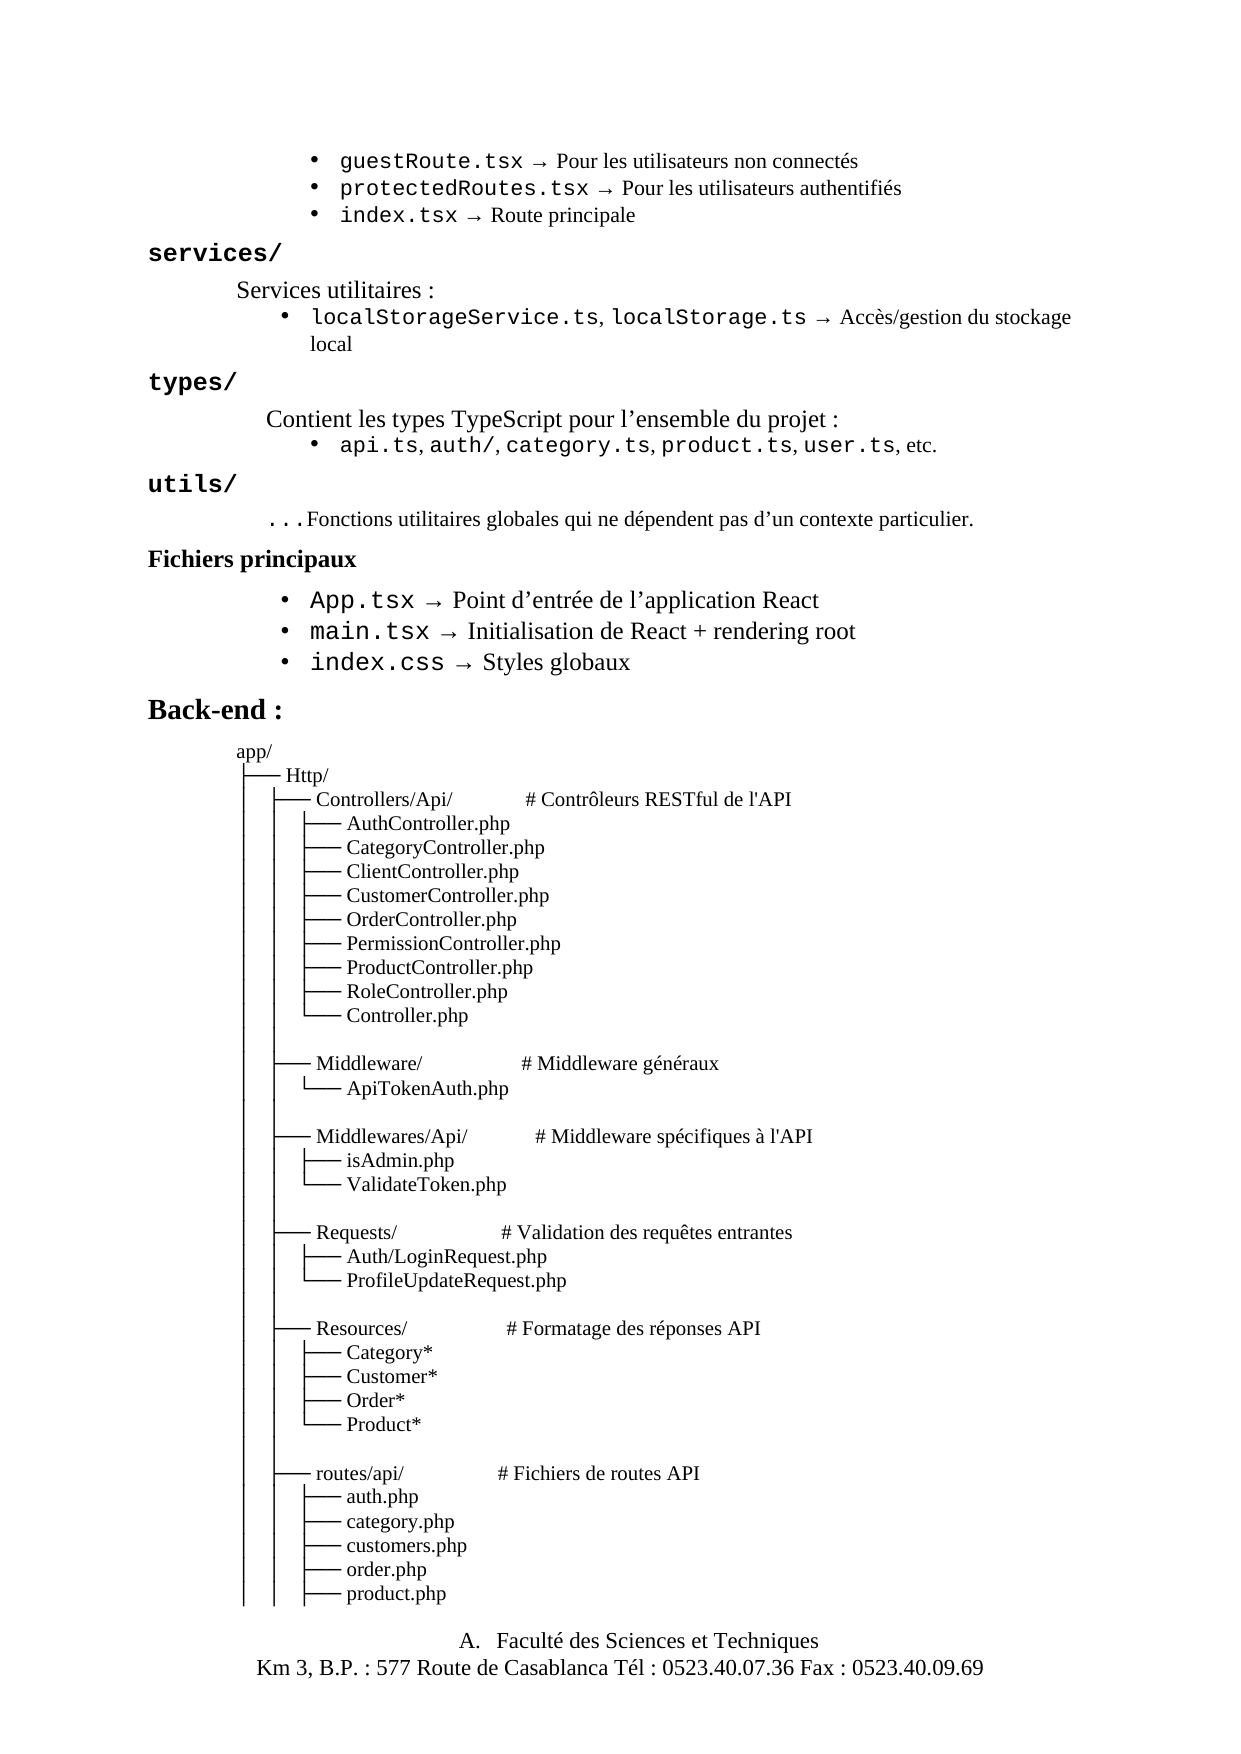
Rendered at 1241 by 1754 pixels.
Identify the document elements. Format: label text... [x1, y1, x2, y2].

text │ ├── Controllers/Api/ # Contrôleurs RESTful de l'API [274, 787, 1093, 811]
text │ │ └── ApiTokenAuth.php [274, 1075, 1093, 1099]
text │ │ ├── product.php [244, 1581, 273, 1605]
text │ ├── Requests/ # Validation des requêtes entrantes [274, 1220, 1093, 1244]
text │ │ ├── ProductController.php [244, 955, 273, 979]
text │ │ ├── CustomerController.php [244, 883, 273, 907]
text │ │ ├── CustomerController.php [274, 883, 304, 907]
text │ │ [236, 1436, 243, 1460]
text │ │ ├── auth.php [305, 1484, 1093, 1508]
text │ │ ├── isAdmin.php [274, 1148, 304, 1172]
text │ │ [274, 1196, 1093, 1220]
text │ │ [236, 1027, 243, 1051]
text │ │ └── Product* [244, 1412, 273, 1436]
text │ │ ├── RoleController.php [244, 979, 273, 1003]
list localStorageService.ts, localStorage.ts → Accès/gestion du stockage local [281, 304, 1093, 357]
text │ │ ├── order.php [244, 1557, 273, 1581]
list api.ts, auth/, category.ts, product.ts, user.ts, etc. [310, 432, 1093, 459]
text │ │ ├── ClientController.php [305, 859, 1093, 883]
text │ │ └── Product* [274, 1412, 1093, 1436]
text │ │ [274, 1027, 1093, 1051]
text app/ [236, 738, 1093, 763]
text │ │ ├── customers.php [274, 1533, 304, 1557]
text Fonctions utilitaires globales qui ne dépendent pas d’un contexte particulier. [266, 506, 1093, 532]
text │ │ [244, 1292, 273, 1316]
text │ │ ├── ProductController.php [274, 955, 304, 979]
text │ │ ├── PermissionController.php [274, 931, 304, 955]
text │ │ [274, 1436, 1093, 1460]
text │ │ ├── Customer* [244, 1364, 273, 1388]
text ├── Http/ [244, 763, 1093, 787]
text │ ├── Middlewares/Api/ # Middleware spécifiques à l'API [274, 1123, 1093, 1148]
text │ ├── Resources/ # Formatage des réponses API [274, 1316, 1093, 1340]
text │ │ └── ApiTokenAuth.php [244, 1075, 273, 1099]
list guestRoute.tsx → Pour les utilisateurs non connectés [310, 148, 1093, 174]
text │ │ ├── Customer* [305, 1364, 1093, 1388]
list App.tsx → Point d’entrée de l’application React [281, 585, 1093, 616]
text │ │ ├── Order* [274, 1388, 304, 1412]
text │ │ ├── Order* [244, 1388, 273, 1412]
text │ │ [244, 1196, 273, 1220]
text │ │ ├── isAdmin.php [244, 1148, 273, 1172]
text │ │ ├── customers.php [244, 1533, 273, 1557]
text │ │ ├── AuthController.php [305, 811, 1093, 835]
text │ │ ├── Customer* [274, 1364, 304, 1388]
text │ │ [236, 1292, 243, 1316]
text Contient les types TypeScript pour l’ensemble du projet : [266, 404, 1093, 432]
text │ │ └── Controller.php [274, 1003, 1093, 1027]
text │ │ ├── OrderController.php [305, 907, 1093, 931]
text │ │ ├── order.php [274, 1557, 304, 1581]
text │ │ ├── CategoryController.php [305, 835, 1093, 859]
text │ │ [274, 1099, 1093, 1123]
text │ │ ├── AuthController.php [244, 811, 273, 835]
text Services utilitaires : [236, 276, 1093, 304]
list index.css → Styles globaux [281, 647, 1093, 678]
text │ │ ├── isAdmin.php [305, 1148, 1093, 1172]
text │ │ ├── RoleController.php [274, 979, 304, 1003]
text │ │ ├── ClientController.php [274, 859, 304, 883]
text │ │ ├── CategoryController.php [274, 835, 304, 859]
text │ │ ├── OrderController.php [274, 907, 304, 931]
text │ │ ├── Category* [274, 1340, 304, 1364]
text │ │ ├── CategoryController.php [244, 835, 273, 859]
text │ │ ├── Category* [305, 1340, 1093, 1364]
text │ │ ├── customers.php [305, 1533, 1093, 1557]
text │ │ ├── Category* [244, 1340, 273, 1364]
text │ │ └── ValidateToken.php [244, 1172, 273, 1196]
text │ ├── Middleware/ # Middleware généraux [274, 1051, 1093, 1075]
text │ │ [236, 1196, 243, 1220]
text │ │ ├── auth.php [244, 1484, 273, 1508]
text │ │ ├── category.php [274, 1508, 304, 1533]
text │ │ [244, 1436, 273, 1460]
text │ │ ├── auth.php [274, 1484, 304, 1508]
text │ │ ├── product.php [274, 1581, 304, 1605]
text │ │ ├── Auth/LoginRequest.php [244, 1244, 273, 1268]
text │ │ ├── AuthController.php [274, 811, 304, 835]
text │ │ ├── Auth/LoginRequest.php [305, 1244, 1093, 1268]
text │ │ ├── order.php [305, 1557, 1093, 1581]
subtitle utils/ [148, 472, 1093, 500]
text │ ├── routes/api/ # Fichiers de routes API [274, 1460, 1093, 1484]
text │ │ ├── OrderController.php [244, 907, 273, 931]
text │ │ [244, 1027, 273, 1051]
text │ │ ├── category.php [244, 1508, 273, 1533]
subtitle types/ [148, 369, 1093, 397]
list index.tsx → Route principale [310, 202, 1093, 228]
text │ │ └── ProfileUpdateRequest.php [244, 1268, 273, 1292]
text │ │ ├── RoleController.php [305, 979, 1093, 1003]
text │ │ └── ValidateToken.php [274, 1172, 1093, 1196]
text │ │ ├── PermissionController.php [305, 931, 1093, 955]
text │ │ ├── PermissionController.php [244, 931, 273, 955]
text │ │ ├── ProductController.php [305, 955, 1093, 979]
text │ │ ├── CustomerController.php [305, 883, 1093, 907]
text │ │ ├── Auth/LoginRequest.php [274, 1244, 304, 1268]
subtitle Back-end : [148, 692, 1093, 726]
text │ │ ├── ClientController.php [244, 859, 273, 883]
text │ │ └── Controller.php [244, 1003, 273, 1027]
text │ │ ├── category.php [305, 1508, 1093, 1533]
text │ │ [274, 1292, 1093, 1316]
list protectedRoutes.tsx → Pour les utilisateurs authentifiés [310, 174, 1093, 202]
text │ │ ├── Order* [305, 1388, 1093, 1412]
subtitle services/ [148, 241, 1093, 269]
subtitle Fichiers principaux [148, 544, 1093, 573]
text │ │ [244, 1099, 273, 1123]
text │ │ ├── product.php [305, 1581, 1093, 1605]
text │ │ [236, 1099, 243, 1123]
text │ │ └── ProfileUpdateRequest.php [274, 1268, 1093, 1292]
list main.tsx → Initialisation de React + rendering root [281, 616, 1093, 647]
